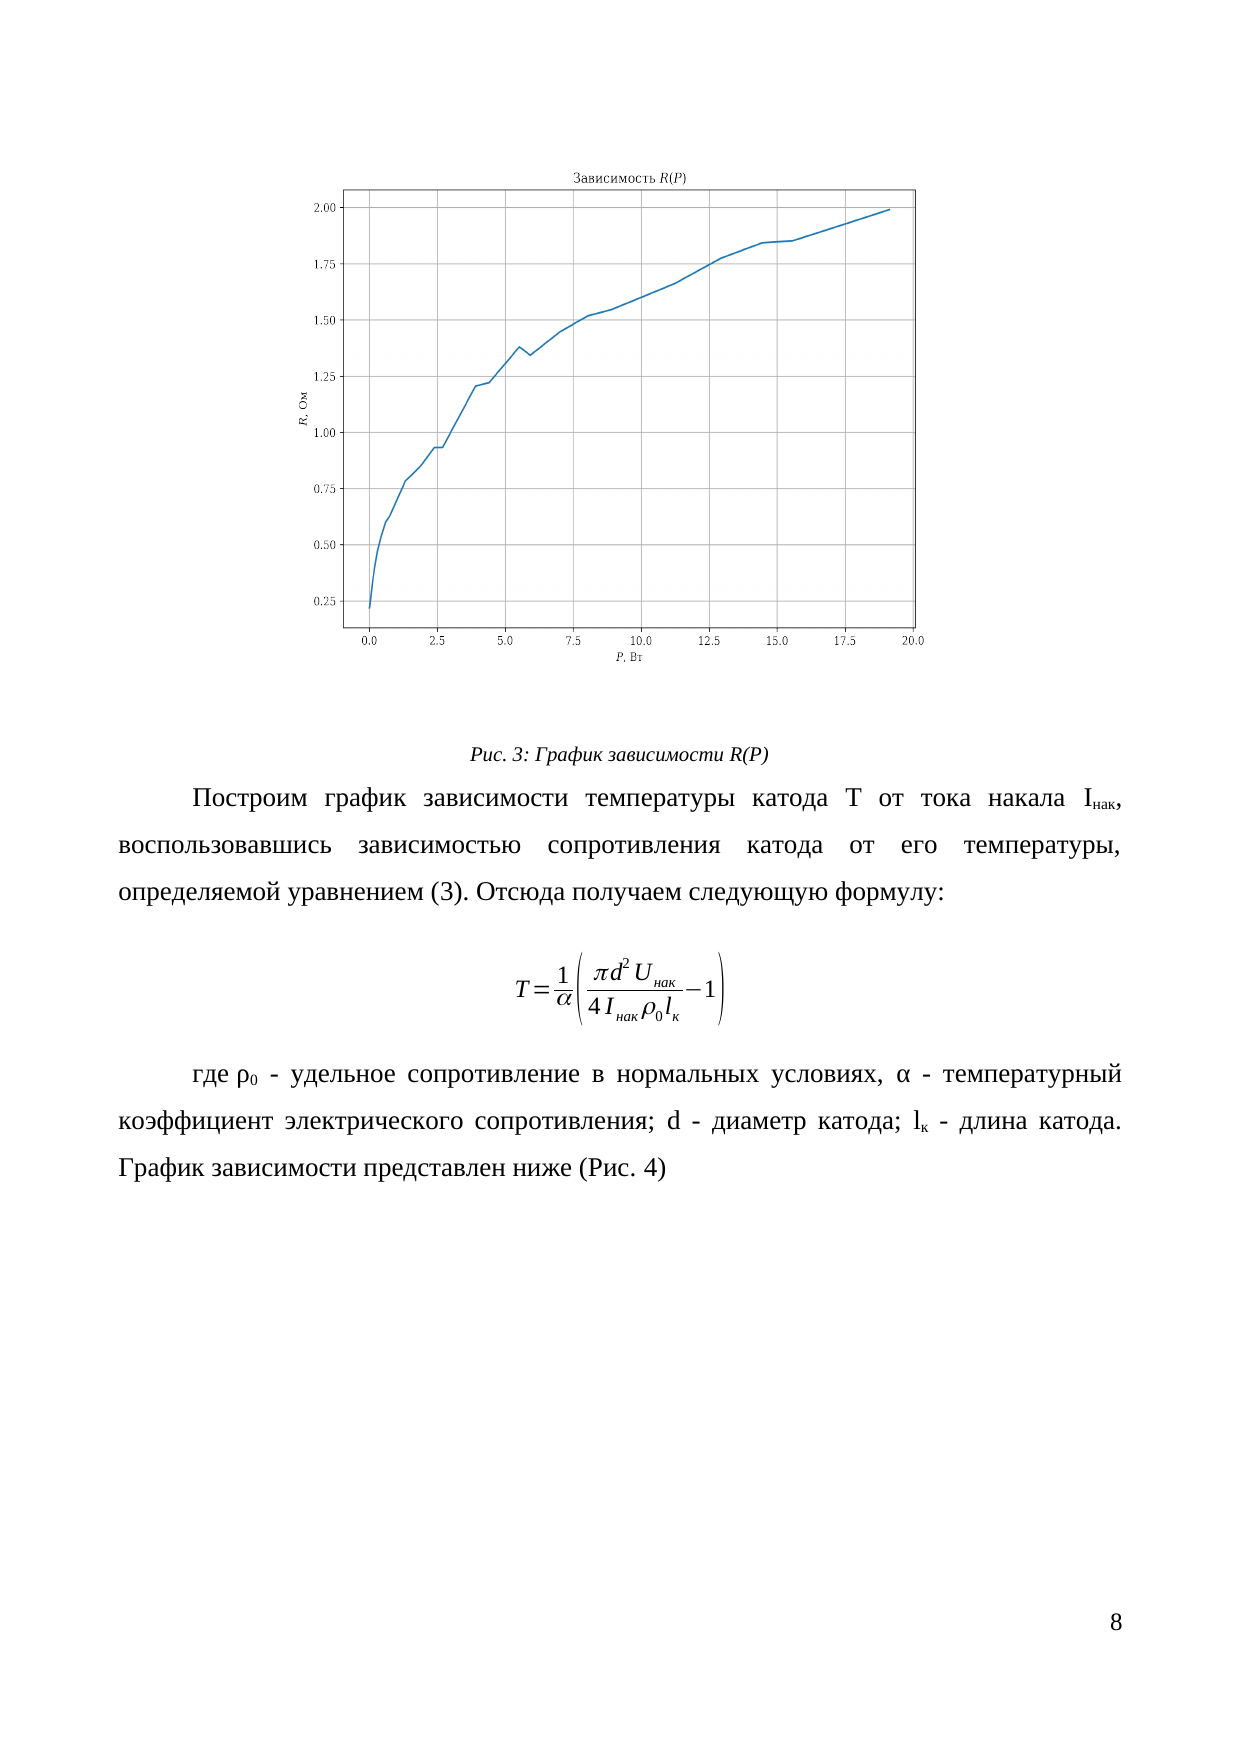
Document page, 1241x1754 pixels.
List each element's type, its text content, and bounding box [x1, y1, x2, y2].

picture [251, 121, 989, 700]
text где ρ0 - удельное сопротивление в нормальных условиях, α - температурный коэффициент электрического сопротивления; d - диаметр катода; lк - длина катода. График зависимости представлен ниже (Рис. 4) [118, 1058, 1122, 1182]
table_header Рис. 3: График зависимости R(P) [118, 118, 1122, 781]
text Построим график зависимости температуры катода Т от тока накала Iнак, воспользовавшись зависимостью сопротивления катода от его температуры, определяемой уравнением (3). Отсюда получаем следующую формулу: [118, 781, 1122, 906]
